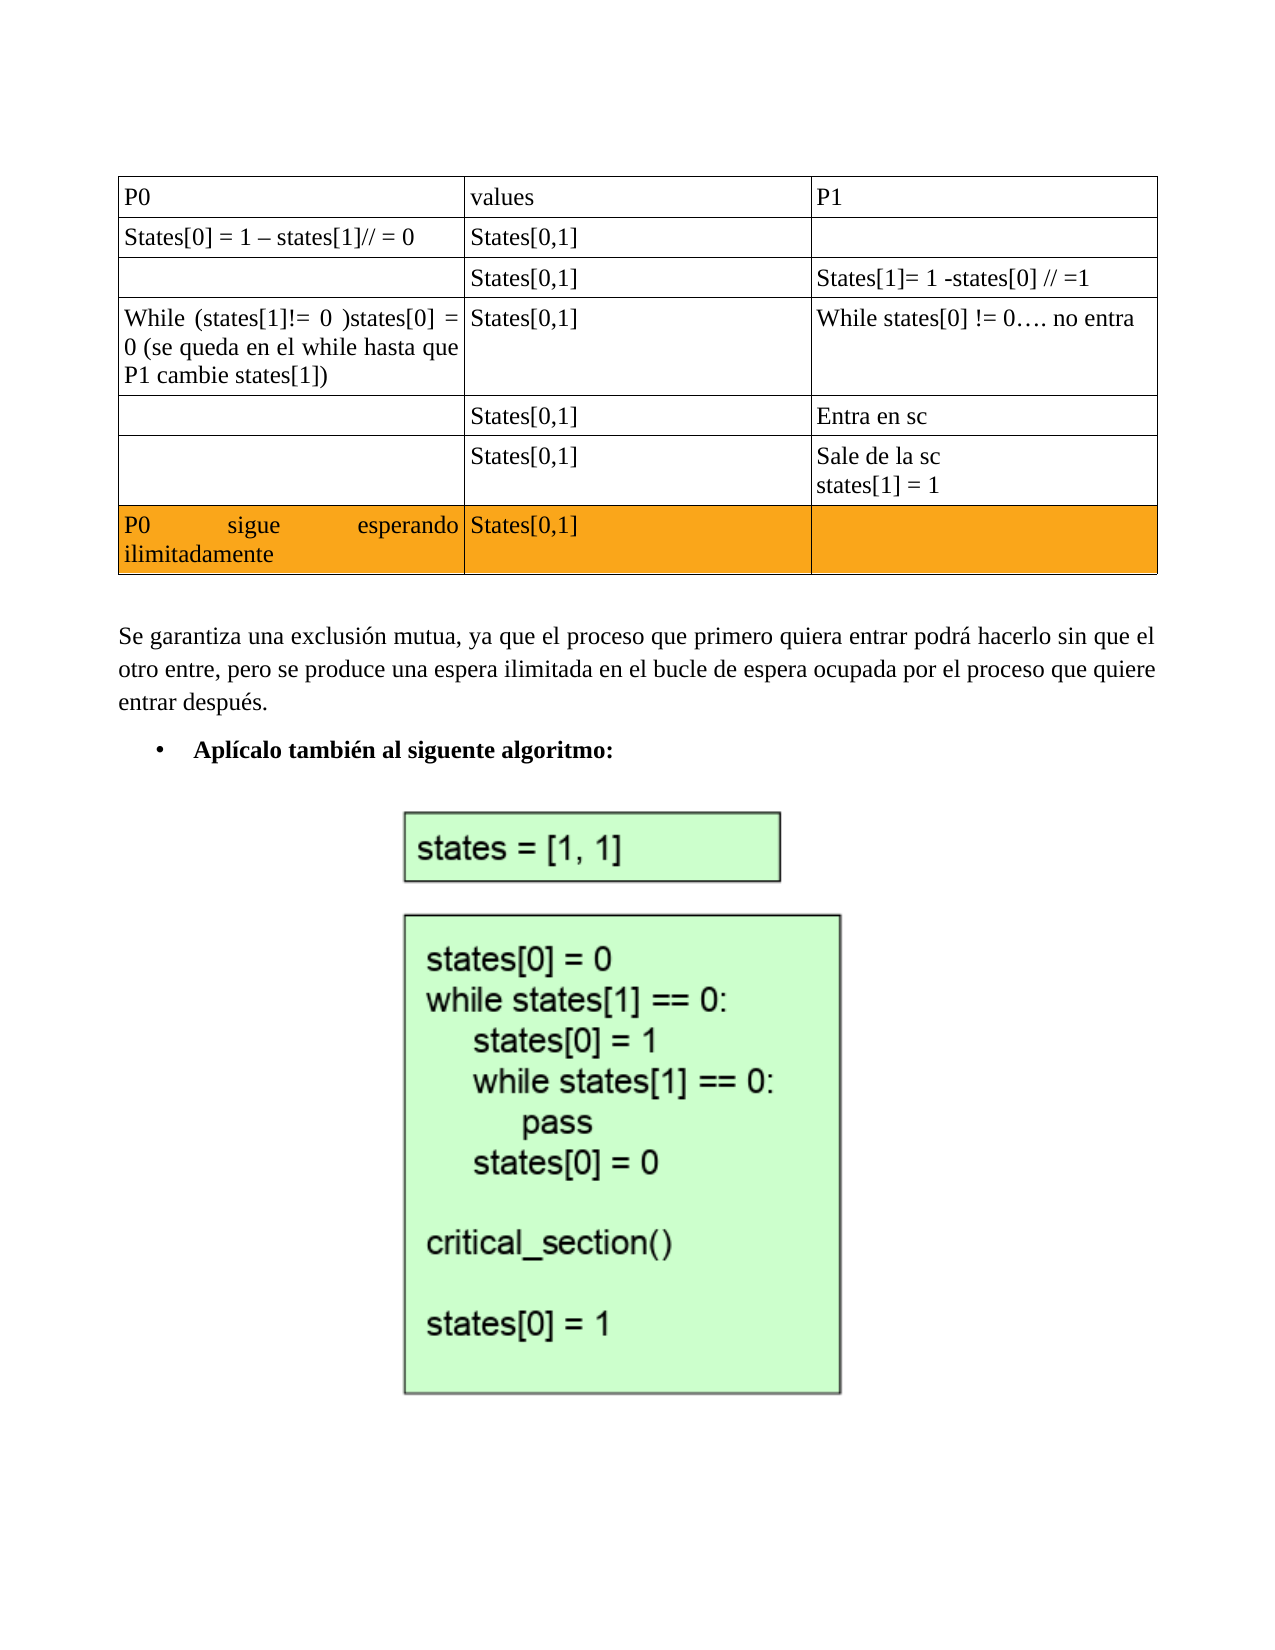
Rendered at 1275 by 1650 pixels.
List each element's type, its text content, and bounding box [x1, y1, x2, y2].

table_cell States[0,1] [465, 258, 811, 297]
table_cell Sale de la sc states[1] = 1 [812, 436, 1157, 504]
picture [342, 782, 933, 1436]
table_cell States[1]= 1 -states[0] // =1 [812, 258, 1157, 297]
table_cell [119, 436, 464, 504]
table_cell States[0,1] [465, 506, 811, 573]
table_cell States[0,1] [465, 396, 811, 435]
table_cell States[0,1] [465, 218, 811, 257]
table_cell P0 sigue esperando ilimitadamente [119, 506, 464, 573]
list Aplícalo también al siguente algoritmo: [156, 735, 1157, 764]
table_cell Entra en sc [812, 396, 1157, 435]
table_header values [465, 177, 811, 217]
table_cell States[0] = 1 – states[1]// = 0 [119, 218, 464, 257]
table_cell [812, 218, 1157, 257]
table_cell [119, 396, 464, 435]
table_cell [812, 506, 1157, 573]
table_header P1 [812, 177, 1157, 217]
table_cell [119, 258, 464, 297]
table_header P0 [119, 177, 464, 217]
text Se garantiza una exclusión mutua, ya que el proceso que primero quiera entrar podrá hacerlo sin que el otro entre, pero se produce una espera ilimitada en el bucle de espera ocupada por el proceso que quiere entrar después. [118, 621, 1157, 716]
table_cell While states[0] != 0…. no entra [812, 298, 1157, 395]
table_cell States[0,1] [465, 436, 811, 504]
table_cell States[0,1] [465, 298, 811, 395]
table_cell While (states[1]!= 0 )states[0] = 0 (se queda en el while hasta que P1 cambie states[1]) [119, 298, 464, 395]
